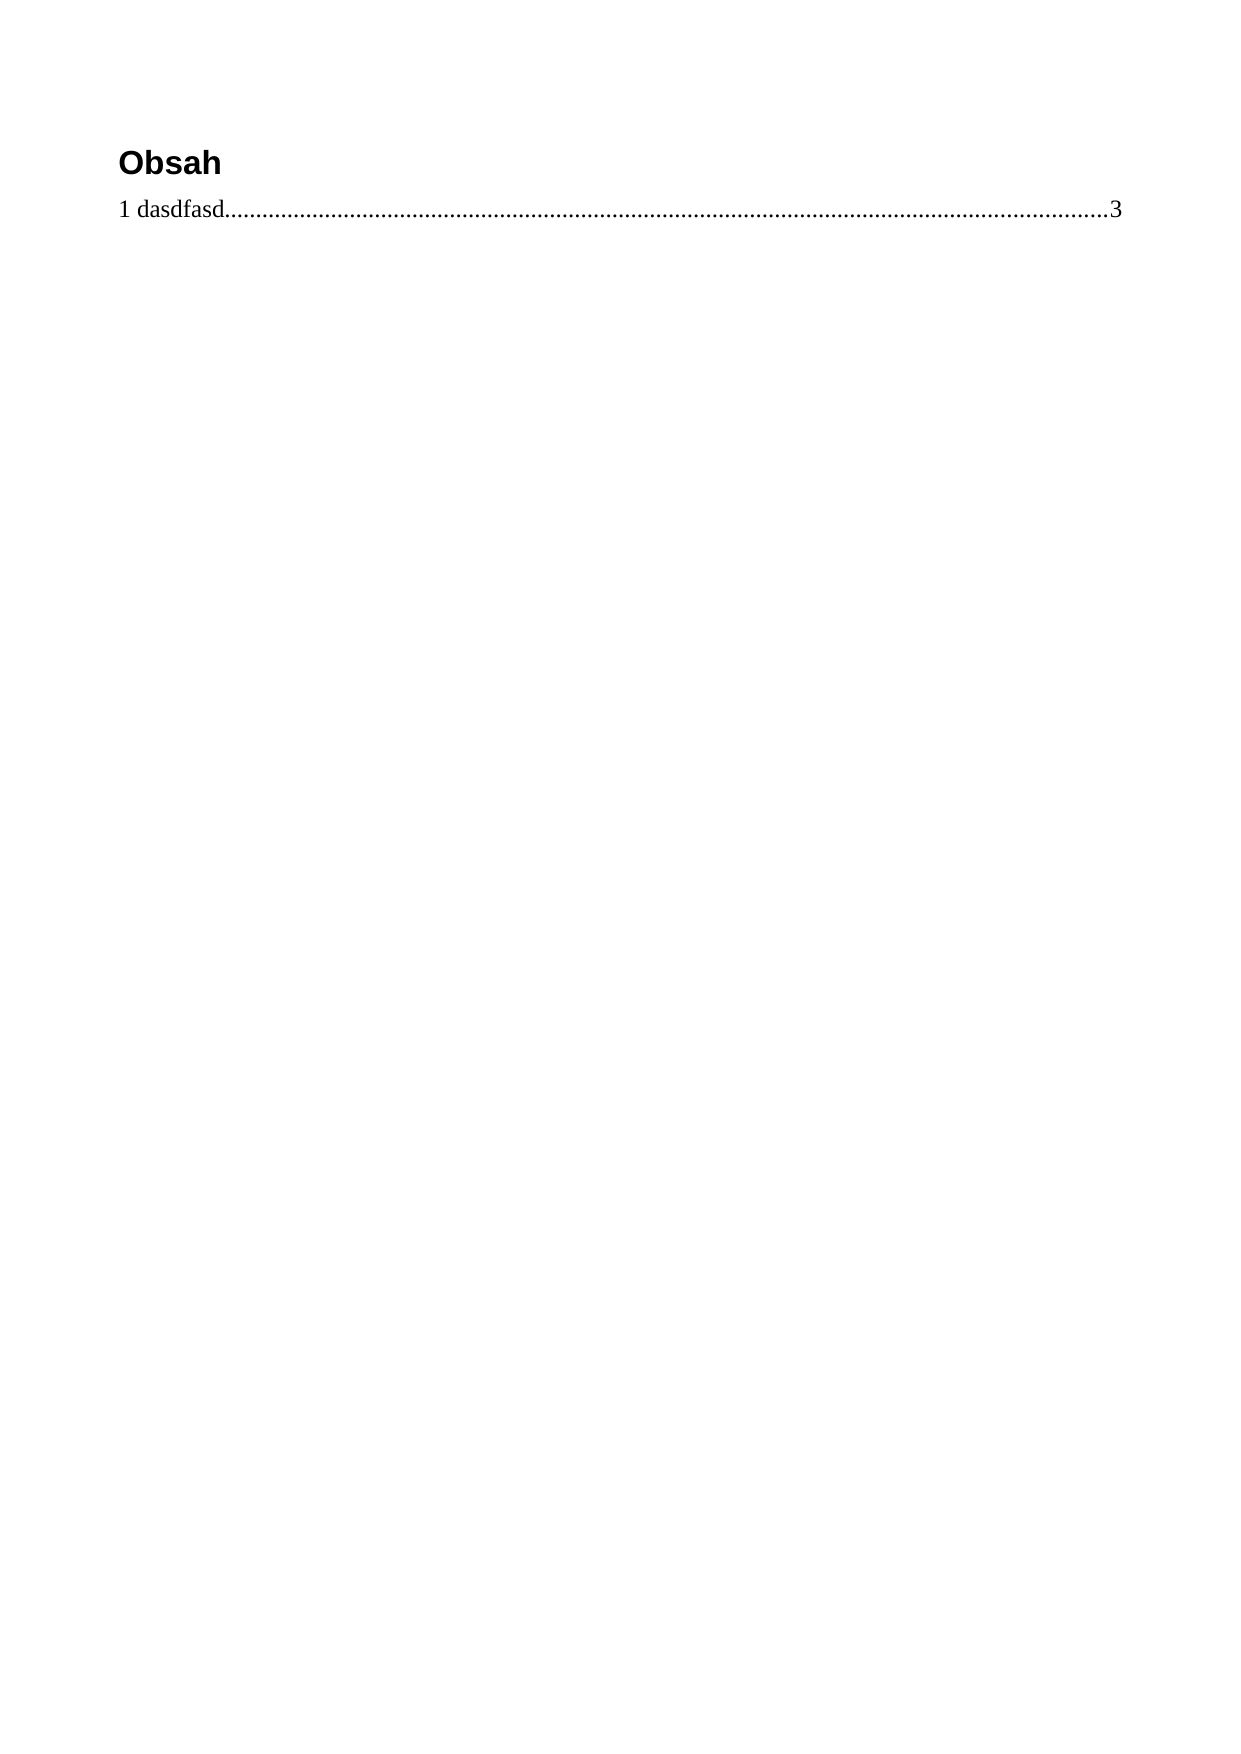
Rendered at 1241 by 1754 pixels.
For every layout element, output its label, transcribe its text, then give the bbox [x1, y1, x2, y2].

text 1 dasdfasd 3 [118, 194, 1122, 223]
subtitle Obsah [118, 143, 1122, 182]
